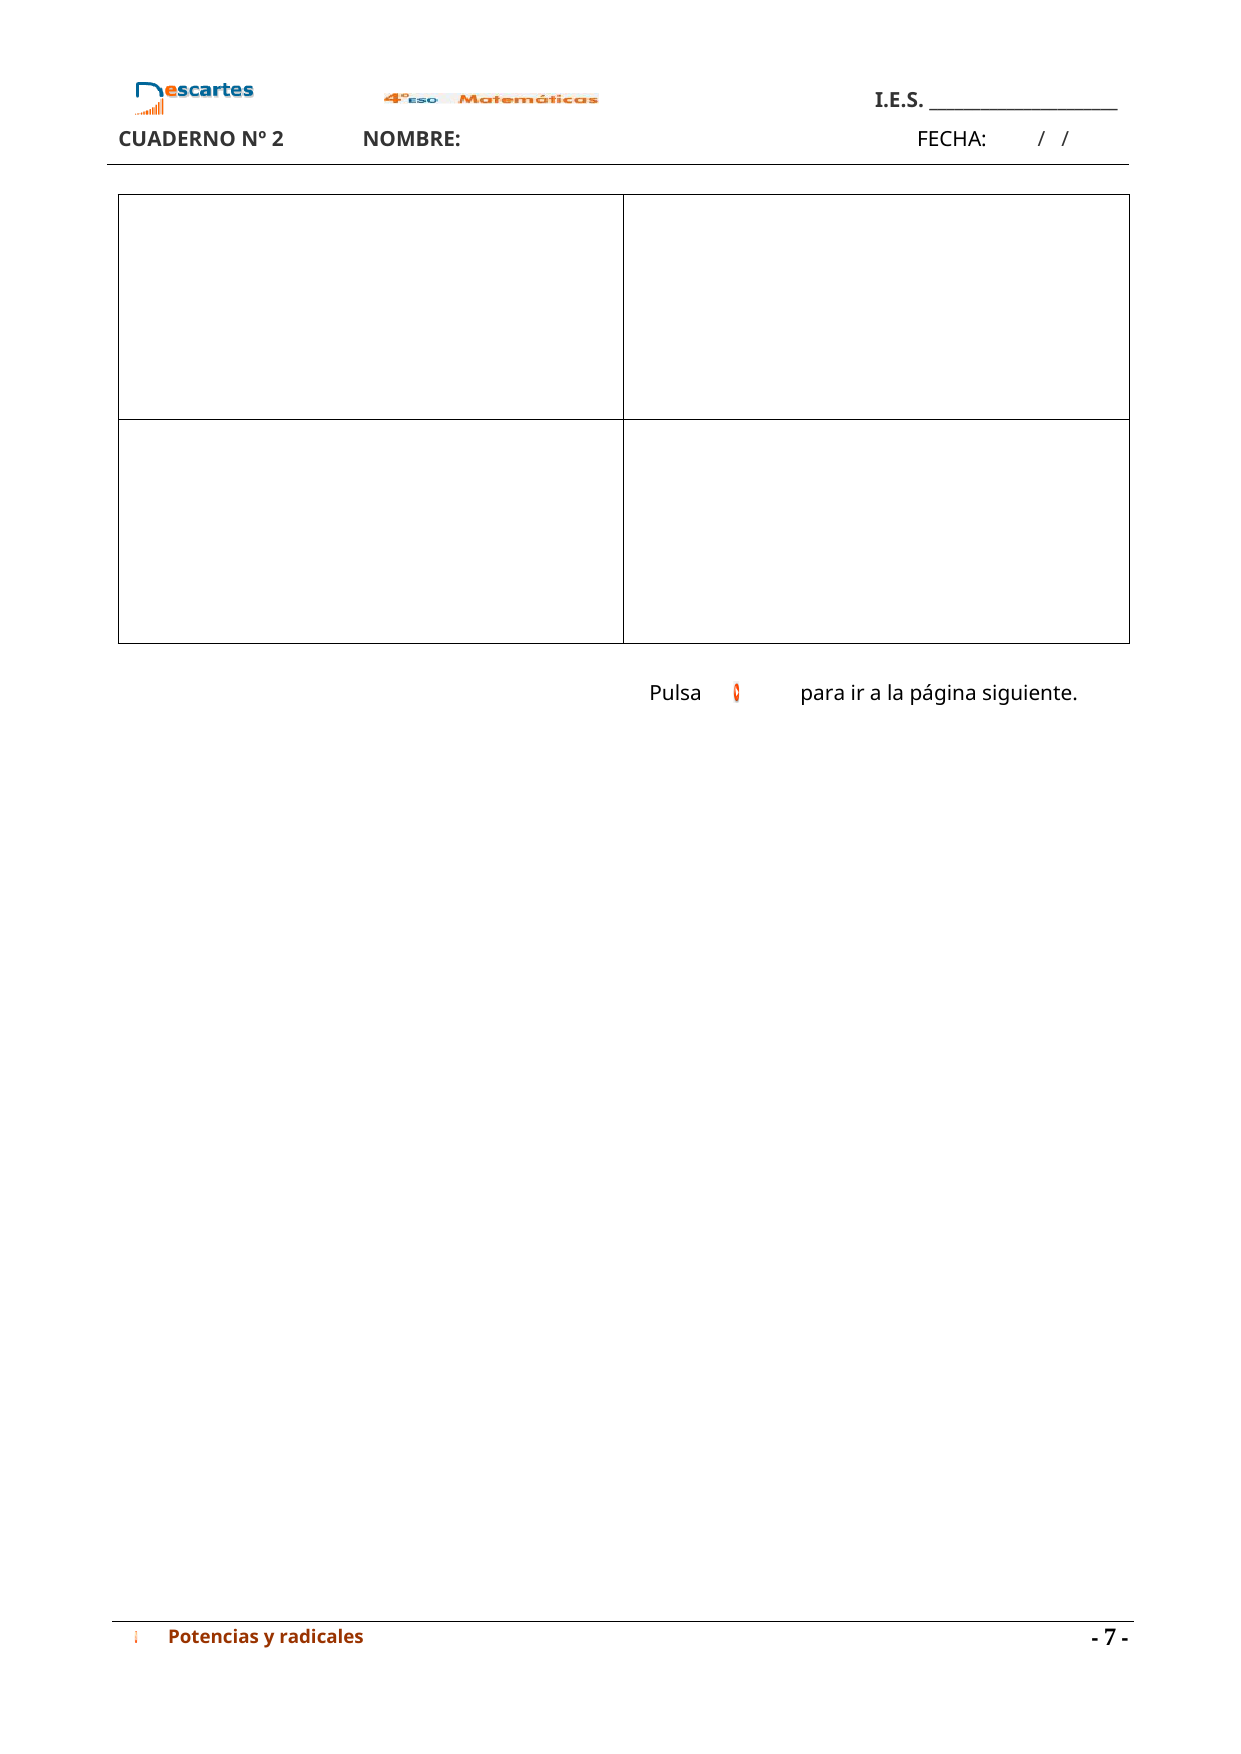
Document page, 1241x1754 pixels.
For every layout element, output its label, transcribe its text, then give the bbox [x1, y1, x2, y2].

picture [384, 93, 599, 105]
table_cell [119, 420, 623, 643]
picture [134, 1631, 138, 1643]
table_header Pulsa [111, 673, 709, 712]
table_cell [119, 195, 623, 418]
table_cell [624, 195, 1129, 418]
picture [733, 681, 740, 703]
table_header [709, 673, 768, 712]
picture [134, 82, 257, 115]
table_cell [624, 420, 1129, 643]
table_header para ir a la página siguiente. [768, 673, 1093, 712]
